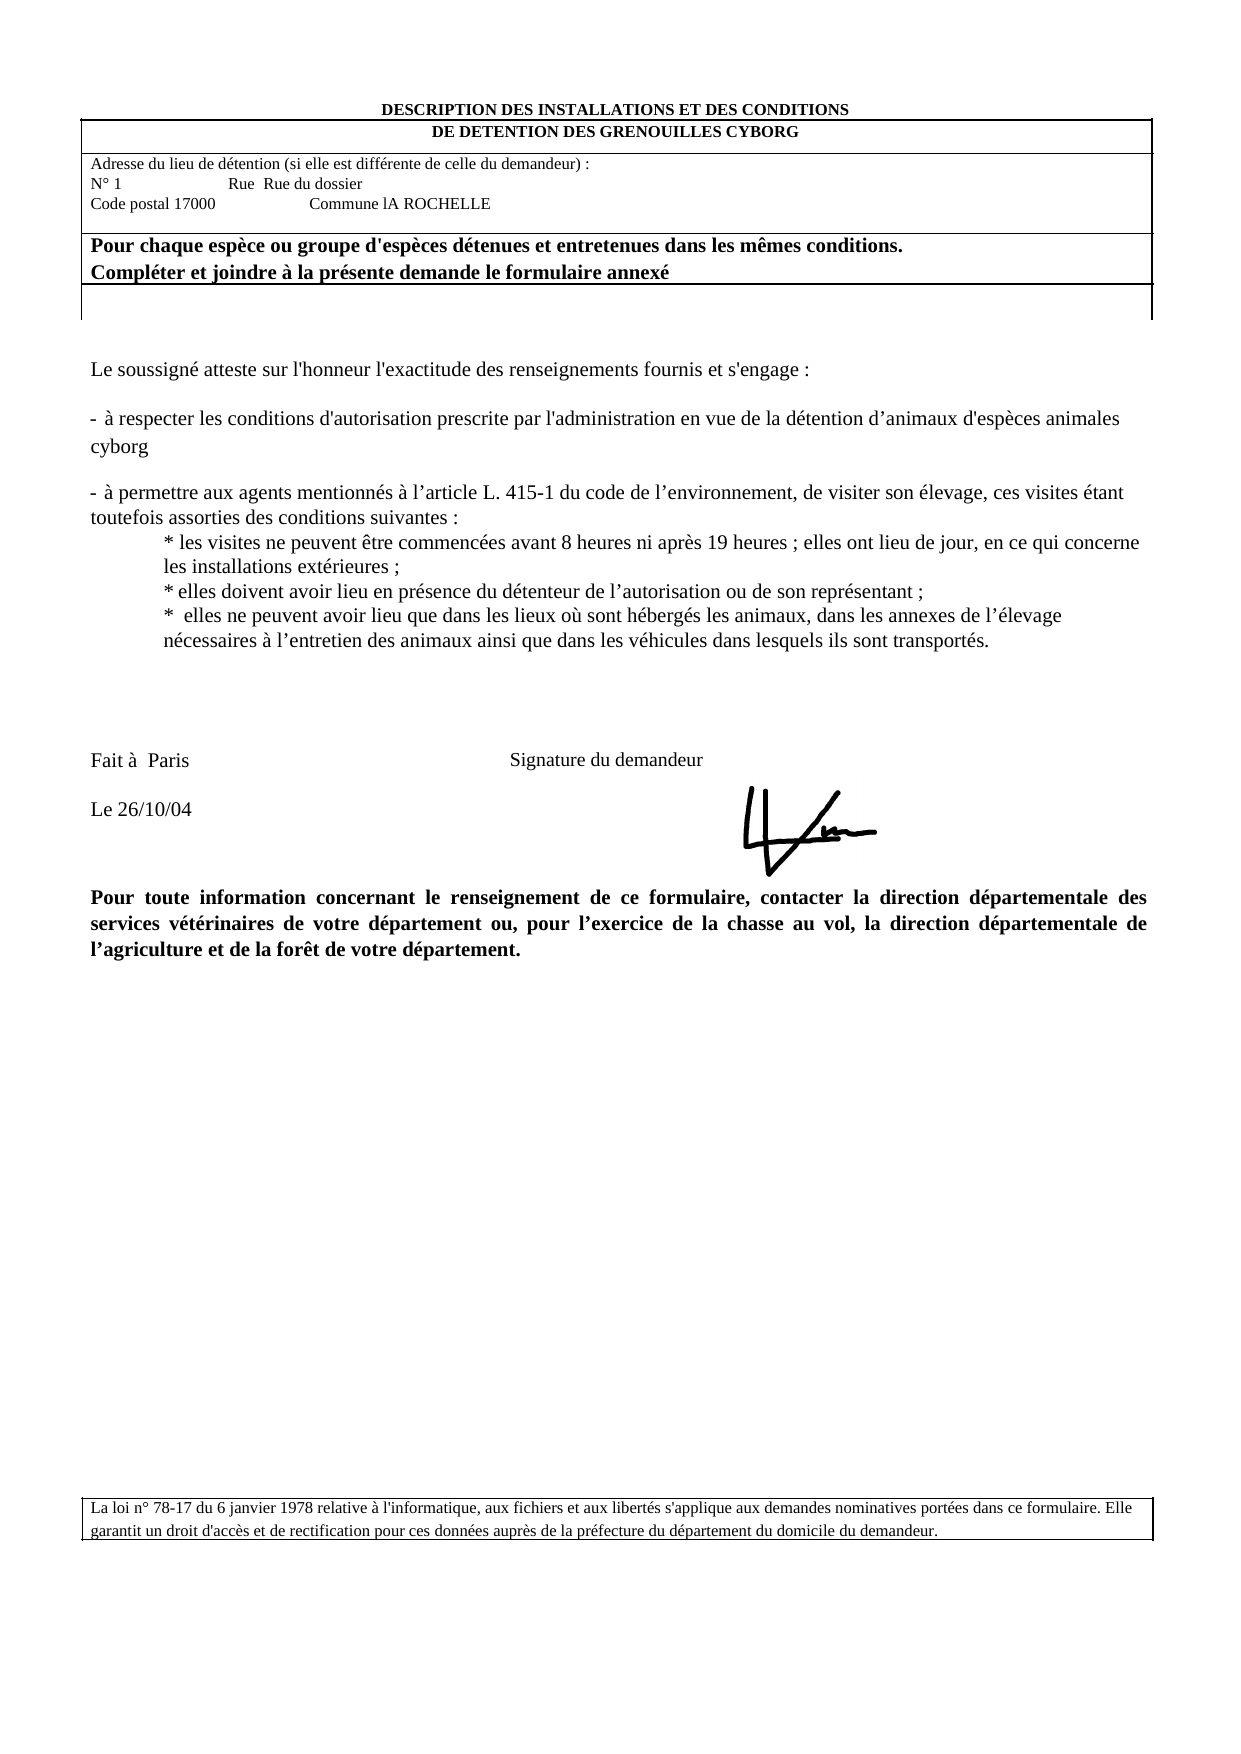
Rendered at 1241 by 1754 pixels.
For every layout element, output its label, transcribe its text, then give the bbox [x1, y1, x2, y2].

list elles doivent avoir lieu en présence du détenteur de l’autorisation ou de son représentant ; [163, 579, 1148, 603]
list à respecter les conditions d'autorisation prescrite par l'administration en vue de la détention d’animaux d'espèces animales cyborg [89, 406, 1140, 458]
picture [725, 775, 890, 878]
text [890, 797, 1148, 821]
text N° 1 Rue Rue du dossier [90, 174, 1148, 193]
list à permettre aux agents mentionnés à l’article L. 415-1 du code de l’environnement, de visiter son élevage, ces visites étant toutefois assorties des conditions suivantes : [89, 479, 1140, 529]
text La loi n° 78-17 du 6 janvier 1978 relative à l'informatique, aux fichiers et aux libertés s'applique aux demandes nominatives portées dans ce formulaire. Elle garantit un droit d'accès et de rectification pour ces données auprès de la préfecture du département du domicile du demandeur. [90, 1499, 1140, 1539]
text Signature du demandeur [509, 748, 1148, 771]
text Le soussigné atteste sur l'honneur l'exactitude des renseignements fournis et s'engage : [90, 357, 1148, 381]
text DE DETENTION DES GRENOUILLES CYBORG [89, 122, 1141, 141]
text Fait à Paris [90, 748, 466, 772]
list les visites ne peuvent être commencées avant 8 heures ni après 19 heures ; elles ont lieu de jour, en ce qui concerne les installations extérieures ; [163, 530, 1140, 578]
text Code postal 17000 Commune lA ROCHELLE [90, 193, 1148, 213]
text Compléter et joindre à la présente demande le formulaire annexé [90, 260, 1148, 283]
text Pour toute information concernant le renseignement de ce formulaire, contacter la direction départementale des services vétérinaires de votre département ou, pour l’exercice de la chasse au vol, la direction départementale de l’agriculture et de la forêt de votre département. [90, 885, 1148, 961]
list elles ne peuvent avoir lieu que dans les lieux où sont hébergés les animaux, dans les annexes de l’élevage nécessaires à l’entretien des animaux ainsi que dans les véhicules dans lesquels ils sont transportés. [163, 603, 1140, 652]
text DESCRIPTION DES INSTALLATIONS ET DES CONDITIONS [89, 100, 1141, 119]
text Adresse du lieu de détention (si elle est différente de celle du demandeur) : [90, 154, 1148, 173]
text Le 26/10/04 [90, 797, 725, 821]
text Pour chaque espèce ou groupe d'espèces détenues et entretenues dans les mêmes conditions. [90, 234, 1148, 257]
